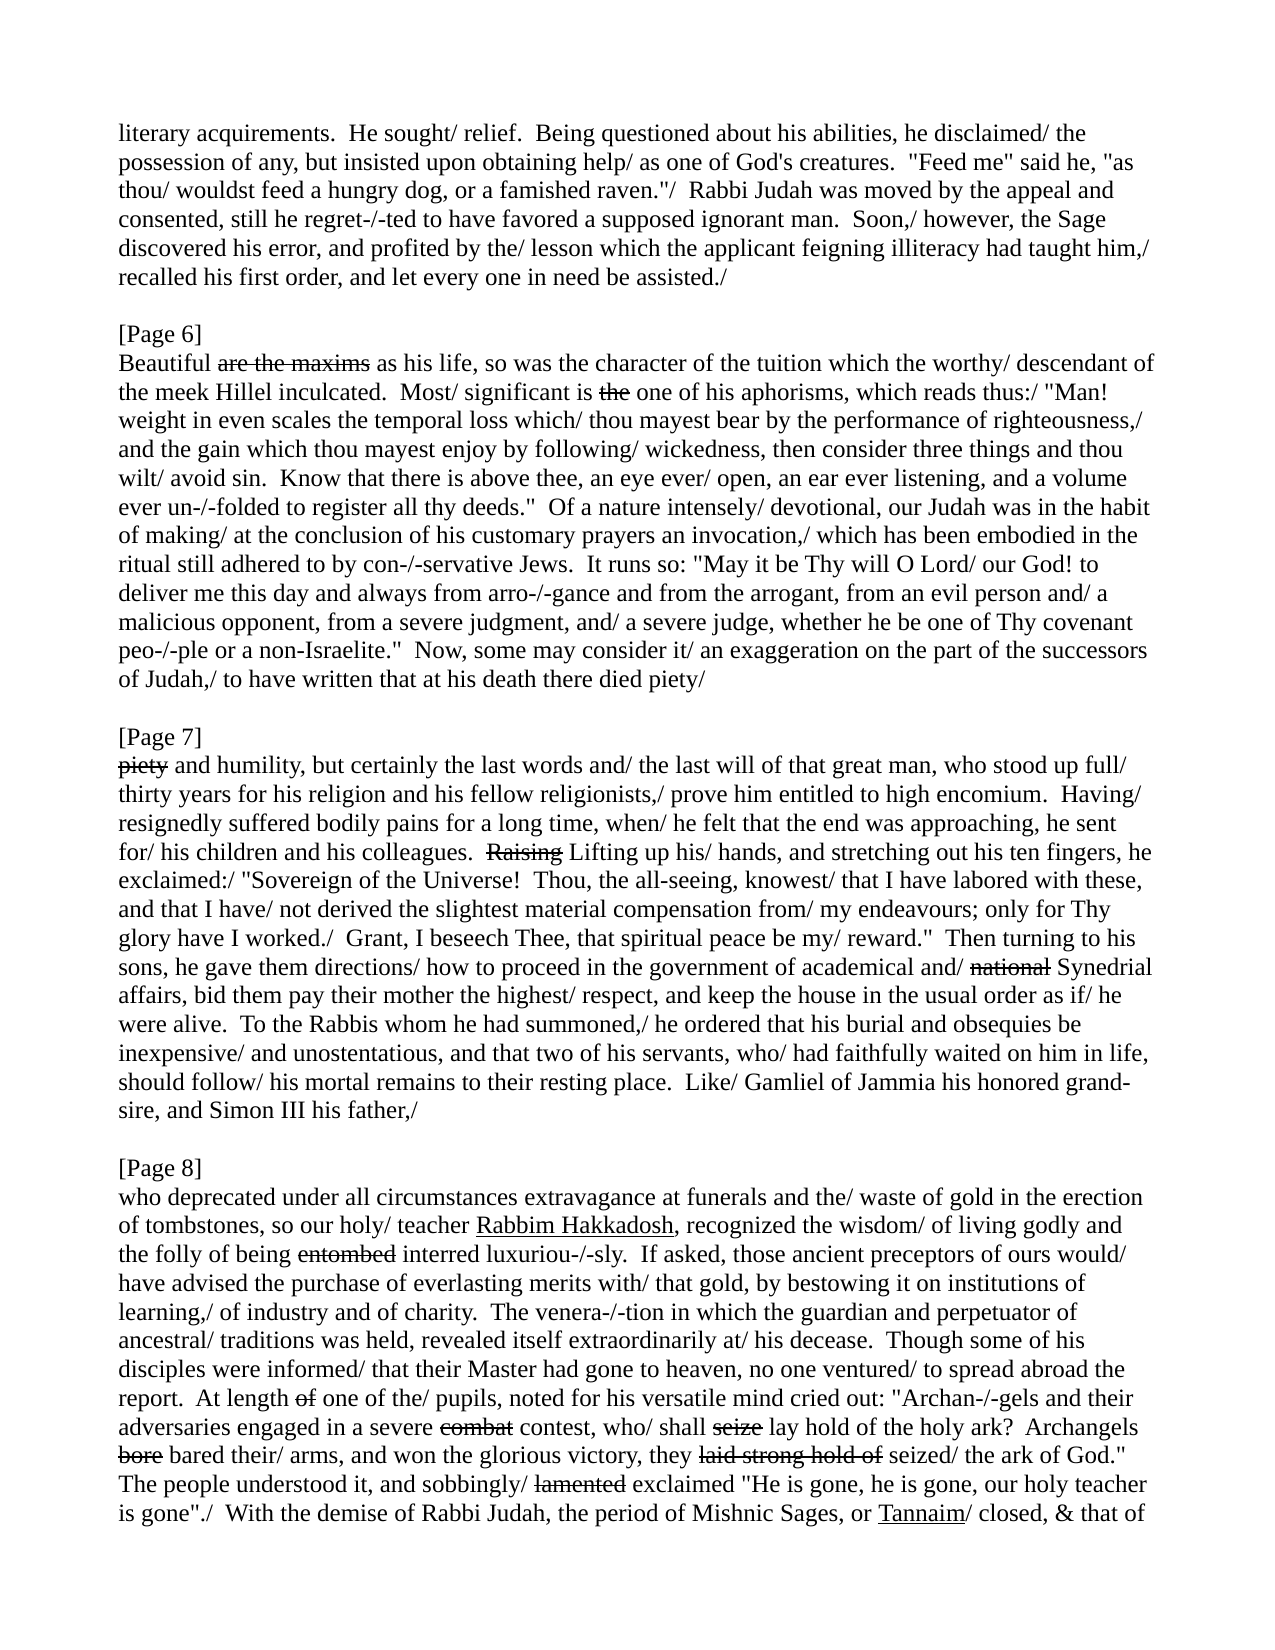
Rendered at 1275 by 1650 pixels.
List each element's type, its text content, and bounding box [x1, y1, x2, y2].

text [Page 7] [118, 722, 1157, 751]
text Beautiful are the maxims as his life, so was the character of the tuition which the worthy/ descendant of the meek Hillel inculcated. Most/ significant is the one of his aphorisms, which reads thus:/ "Man! weight in even scales the temporal loss which/ thou mayest bear by the performance of righteousness,/ and the gain which thou mayest enjoy by following/ wickedness, then consider three things and thou wilt/ avoid sin. Know that there is above thee, an eye ever/ open, an ear ever listening, and a volume ever un-/-folded to register all thy deeds." Of a nature intensely/ devotional, our Judah was in the habit of making/ at the conclusion of his customary prayers an invocation,/ which has been embodied in the ritual still adhered to by con-/-servative Jews. It runs so: "May it be Thy will O Lord/ our God! to deliver me this day and always from arro-/-gance and from the arrogant, from an evil person and/ a malicious opponent, from a severe judgment, and/ a severe judge, whether he be one of Thy covenant peo-/-ple or a non-Israelite." Now, some may consider it/ an exaggeration on the part of the successors of Judah,/ to have written that at his death there died piety/ [118, 348, 1157, 693]
text [Page 8] [118, 1153, 1157, 1182]
text who deprecated under all circumstances extravagance at funerals and the/ waste of gold in the erection of tombstones, so our holy/ teacher Rabbim Hakkadosh, recognized the wisdom/ of living godly and the folly of being entombed interred luxuriou-/-sly. If asked, those ancient preceptors of ours would/ have advised the purchase of everlasting merits with/ that gold, by bestowing it on institutions of learning,/ of industry and of charity. The venera-/-tion in which the guardian and perpetuator of ancestral/ traditions was held, revealed itself extraordinarily at/ his decease. Though some of his disciples were informed/ that their Master had gone to heaven, no one ventured/ to spread abroad the report. At length of one of the/ pupils, noted for his versatile mind cried out: "Archan-/-gels and their adversaries engaged in a severe combat contest, who/ shall seize lay hold of the holy ark? Archangels bore bared their/ arms, and won the glorious victory, they laid strong hold of seized/ the ark of God." The people understood it, and sobbingly/ lamented exclaimed "He is gone, he is gone, our holy teacher is gone"./ With the demise of Rabbi Judah, the period of Mishnic Sages, or Tannaim/ closed, & that of [118, 1182, 1157, 1527]
text literary acquirements. He sought/ relief. Being questioned about his abilities, he disclaimed/ the possession of any, but insisted upon obtaining help/ as one of God's creatures. "Feed me" said he, "as thou/ wouldst feed a hungry dog, or a famished raven."/ Rabbi Judah was moved by the appeal and consented, still he regret-/-ted to have favored a supposed ignorant man. Soon,/ however, the Sage discovered his error, and profited by the/ lesson which the applicant feigning illiteracy had taught him,/ recalled his first order, and let every one in need be assisted./ [118, 118, 1157, 291]
text piety and humility, but certainly the last words and/ the last will of that great man, who stood up full/ thirty years for his religion and his fellow religionists,/ prove him entitled to high encomium. Having/ resignedly suffered bodily pains for a long time, when/ he felt that the end was approaching, he sent for/ his children and his colleagues. Raising Lifting up his/ hands, and stretching out his ten fingers, he exclaimed:/ "Sovereign of the Universe! Thou, the all-seeing, knowest/ that I have labored with these, and that I have/ not derived the slightest material compensation from/ my endeavours; only for Thy glory have I worked./ Grant, I beseech Thee, that spiritual peace be my/ reward." Then turning to his sons, he gave them directions/ how to proceed in the government of academical and/ national Synedrial affairs, bid them pay their mother the highest/ respect, and keep the house in the usual order as if/ he were alive. To the Rabbis whom he had summoned,/ he ordered that his burial and obsequies be inexpensive/ and unostentatious, and that two of his servants, who/ had faithfully waited on him in life, should follow/ his mortal remains to their resting place. Like/ Gamliel of Jammia his honored grand-sire, and Simon III his father,/ [118, 751, 1157, 1124]
text [Page 6] [118, 319, 1157, 348]
